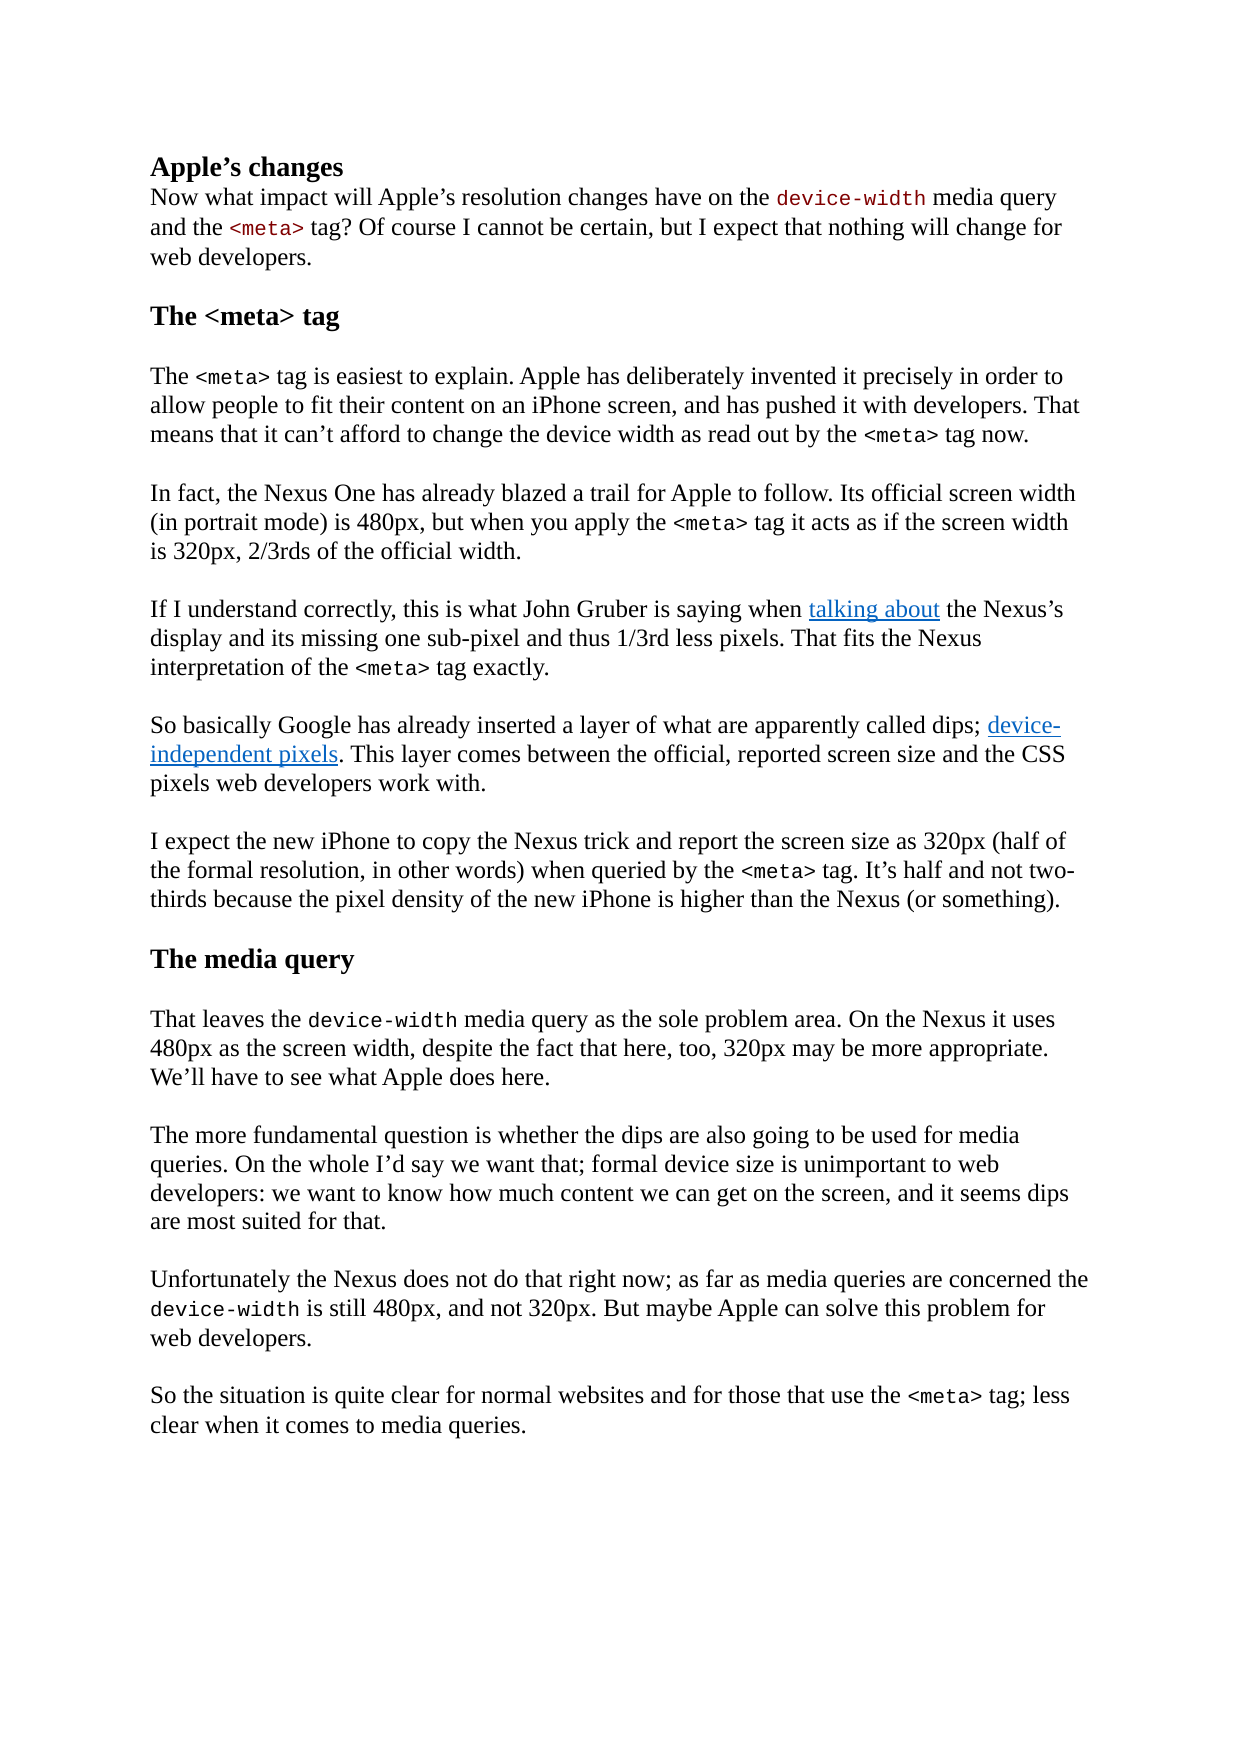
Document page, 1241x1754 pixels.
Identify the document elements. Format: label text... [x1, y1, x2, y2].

text So basically Google has already inserted a layer of what are apparently called dips; device-independent pixels. This layer comes between the official, reported screen size and the CSS pixels web developers work with. [150, 711, 1090, 797]
subtitle The media query [150, 942, 1090, 975]
text Unfortunately the Nexus does not do that right now; as far as media queries are concerned the device-width is still 480px, and not 320px. But maybe Apple can solve this problem for web developers. [150, 1264, 1090, 1351]
text That leaves the device-width media query as the sole problem area. On the Nexus it uses 480px as the screen width, despite the fact that here, too, 320px may be more appropriate. We’ll have to see what Apple does here. [150, 1004, 1090, 1091]
text In fact, the Nexus One has already blazed a trail for Apple to follow. Its official screen width (in portrait mode) is 480px, but when you apply the <meta> tag it acts as if the screen width is 320px, 2/3rds of the official width. [150, 478, 1090, 565]
text The <meta> tag is easiest to explain. Apple has deliberately invented it precisely in order to allow people to fit their content on an iPhone screen, and has pushed it with developers. That means that it can’t afford to change the device width as read out by the <meta> tag now. [150, 361, 1090, 449]
text If I understand correctly, this is what John Gruber is saying when talking about the Nexus’s display and its missing one sub-pixel and thus 1/3rd less pixels. That fits the Nexus interpretation of the <meta> tag exactly. [150, 594, 1090, 681]
subtitle Apple’s changes [150, 150, 1090, 182]
text I expect the new iPhone to copy the Nexus trick and report the screen size as 320px (half of the formal resolution, in other words) when queried by the <meta> tag. It’s half and not two-thirds because the pixel density of the new iPhone is higher than the Nexus (or something). [150, 826, 1090, 913]
text The more fundamental question is whether the dips are also going to be used for media queries. On the whole I’d say we want that; formal device size is unimportant to web developers: we want to know how much content we can get on the screen, and it seems dips are most suited for that. [150, 1120, 1090, 1235]
text So the situation is quite clear for normal websites and for those that use the <meta> tag; less clear when it comes to media queries. [150, 1381, 1090, 1439]
text Now what impact will Apple’s resolution changes have on the device-width media query and the <meta> tag? Of course I cannot be certain, but I expect that nothing will change for web developers. [150, 182, 1090, 270]
subtitle The <meta> tag [150, 299, 1090, 332]
